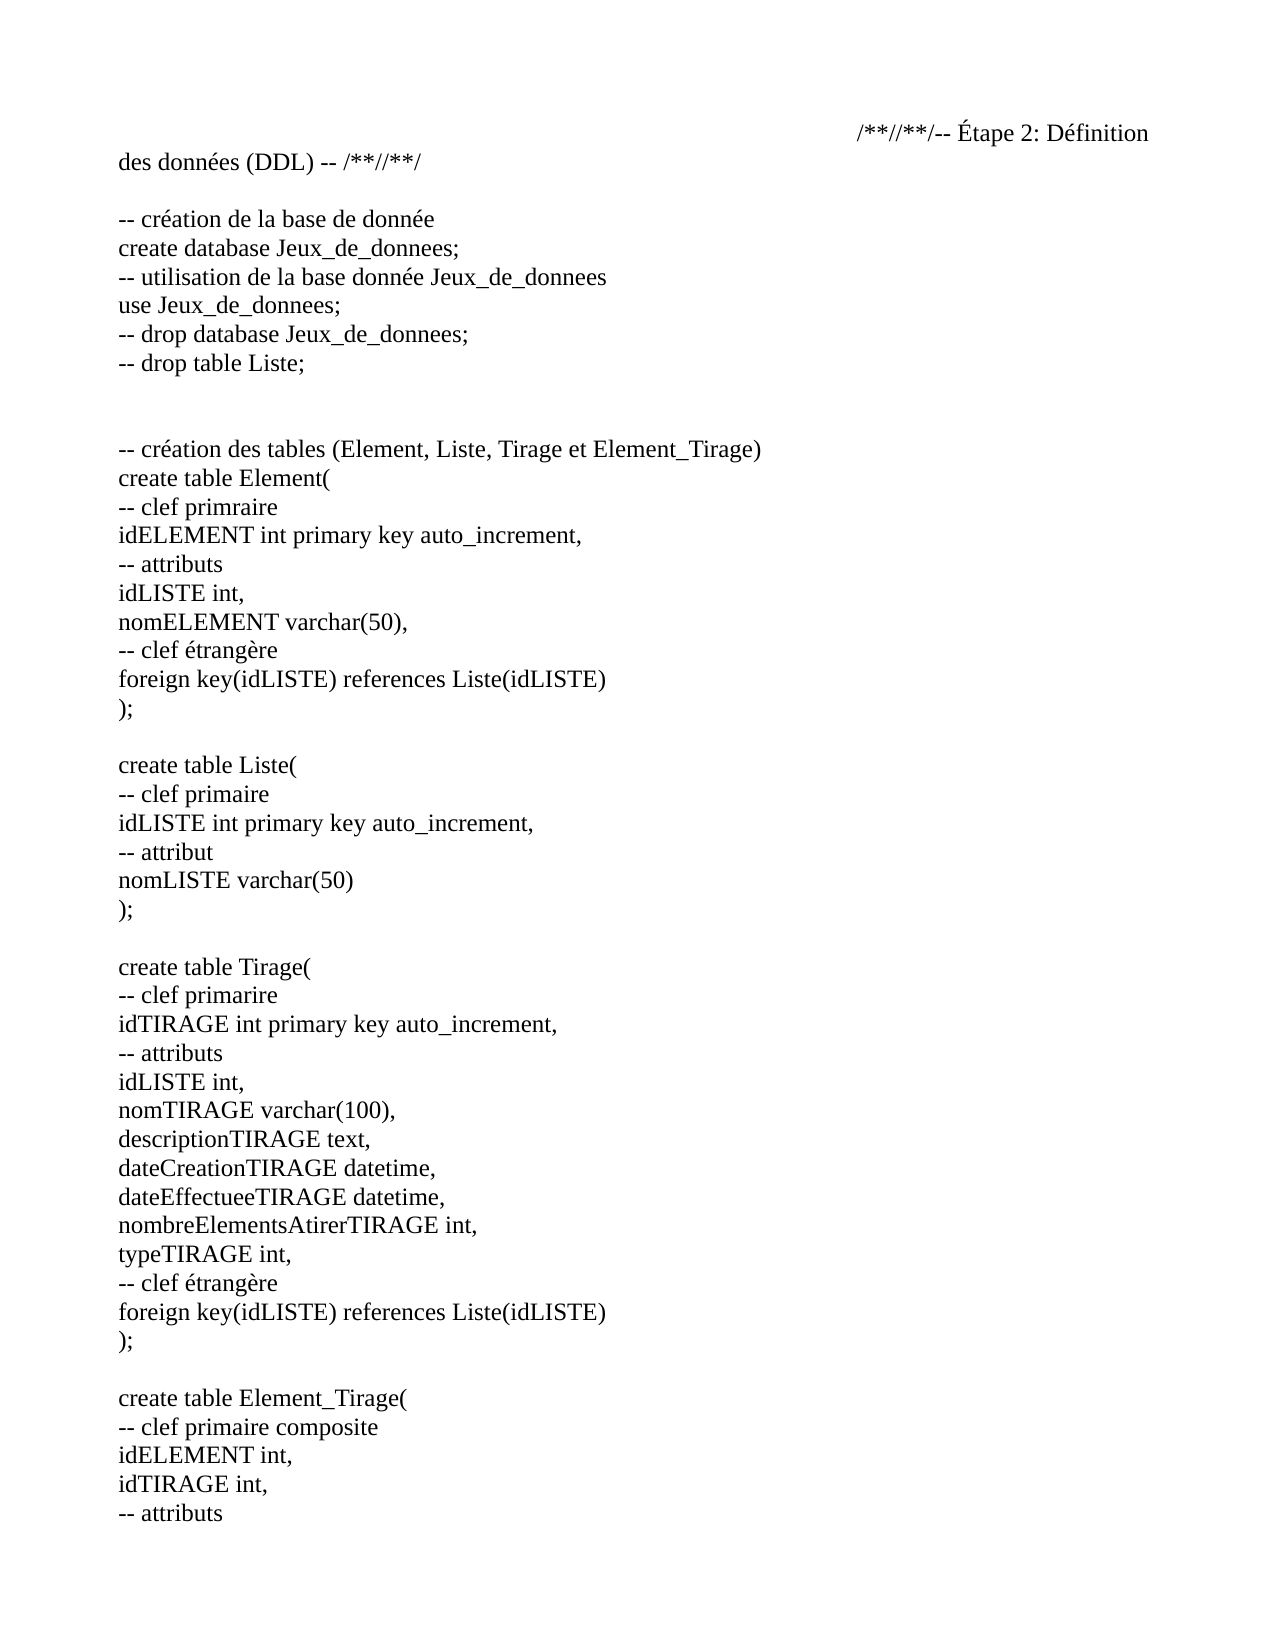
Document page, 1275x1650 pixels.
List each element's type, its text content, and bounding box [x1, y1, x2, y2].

text use Jeux_de_donnees; [118, 291, 1157, 319]
text create table Tirage( [118, 952, 1157, 981]
text -- attributs [118, 1498, 1157, 1527]
text nomLISTE varchar(50) [118, 866, 1157, 894]
text dateCreationTIRAGE datetime, [118, 1153, 1157, 1182]
text -- attribut [118, 837, 1157, 866]
text idELEMENT int primary key auto_increment, [118, 521, 1157, 549]
text idLISTE int primary key auto_increment, [118, 808, 1157, 837]
text foreign key(idLISTE) references Liste(idLISTE) [118, 664, 1157, 693]
text nomTIRAGE varchar(100), [118, 1096, 1157, 1124]
text -- clef étrangère [118, 1268, 1157, 1297]
text nomELEMENT varchar(50), [118, 607, 1157, 636]
text -- création des tables (Element, Liste, Tirage et Element_Tirage) [118, 434, 1157, 463]
text create database Jeux_de_donnees; [118, 233, 1157, 262]
text create table Liste( [118, 751, 1157, 779]
text descriptionTIRAGE text, [118, 1124, 1157, 1153]
text -- drop table Liste; [118, 348, 1157, 377]
text typeTIRAGE int, [118, 1239, 1157, 1268]
text -- clef primarire [118, 981, 1157, 1009]
text -- clef primraire [118, 492, 1157, 521]
text idTIRAGE int primary key auto_increment, [118, 1009, 1157, 1038]
text idELEMENT int, [118, 1441, 1157, 1469]
text foreign key(idLISTE) references Liste(idLISTE) [118, 1297, 1157, 1326]
text ); [118, 1326, 1157, 1354]
text nombreElementsAtirerTIRAGE int, [118, 1211, 1157, 1239]
text -- drop database Jeux_de_donnees; [118, 319, 1157, 348]
text -- attributs [118, 1038, 1157, 1067]
text ); [118, 693, 1157, 722]
text -- attributs [118, 549, 1157, 578]
text -- clef étrangère [118, 636, 1157, 664]
text -- utilisation de la base donnée Jeux_de_donnees [118, 262, 1157, 291]
text ); [118, 894, 1157, 923]
text -- création de la base de donnée [118, 204, 1157, 233]
text dateEffectueeTIRAGE datetime, [118, 1182, 1157, 1211]
text idLISTE int, [118, 578, 1157, 607]
text -- clef primaire [118, 779, 1157, 808]
text create table Element_Tirage( [118, 1383, 1157, 1412]
text idTIRAGE int, [118, 1469, 1157, 1498]
text create table Element( [118, 463, 1157, 492]
text idLISTE int, [118, 1067, 1157, 1096]
text -- clef primaire composite [118, 1412, 1157, 1441]
text /**//**/-- Étape 2: Définition des données (DDL) -- /**//**/ [118, 118, 1157, 176]
